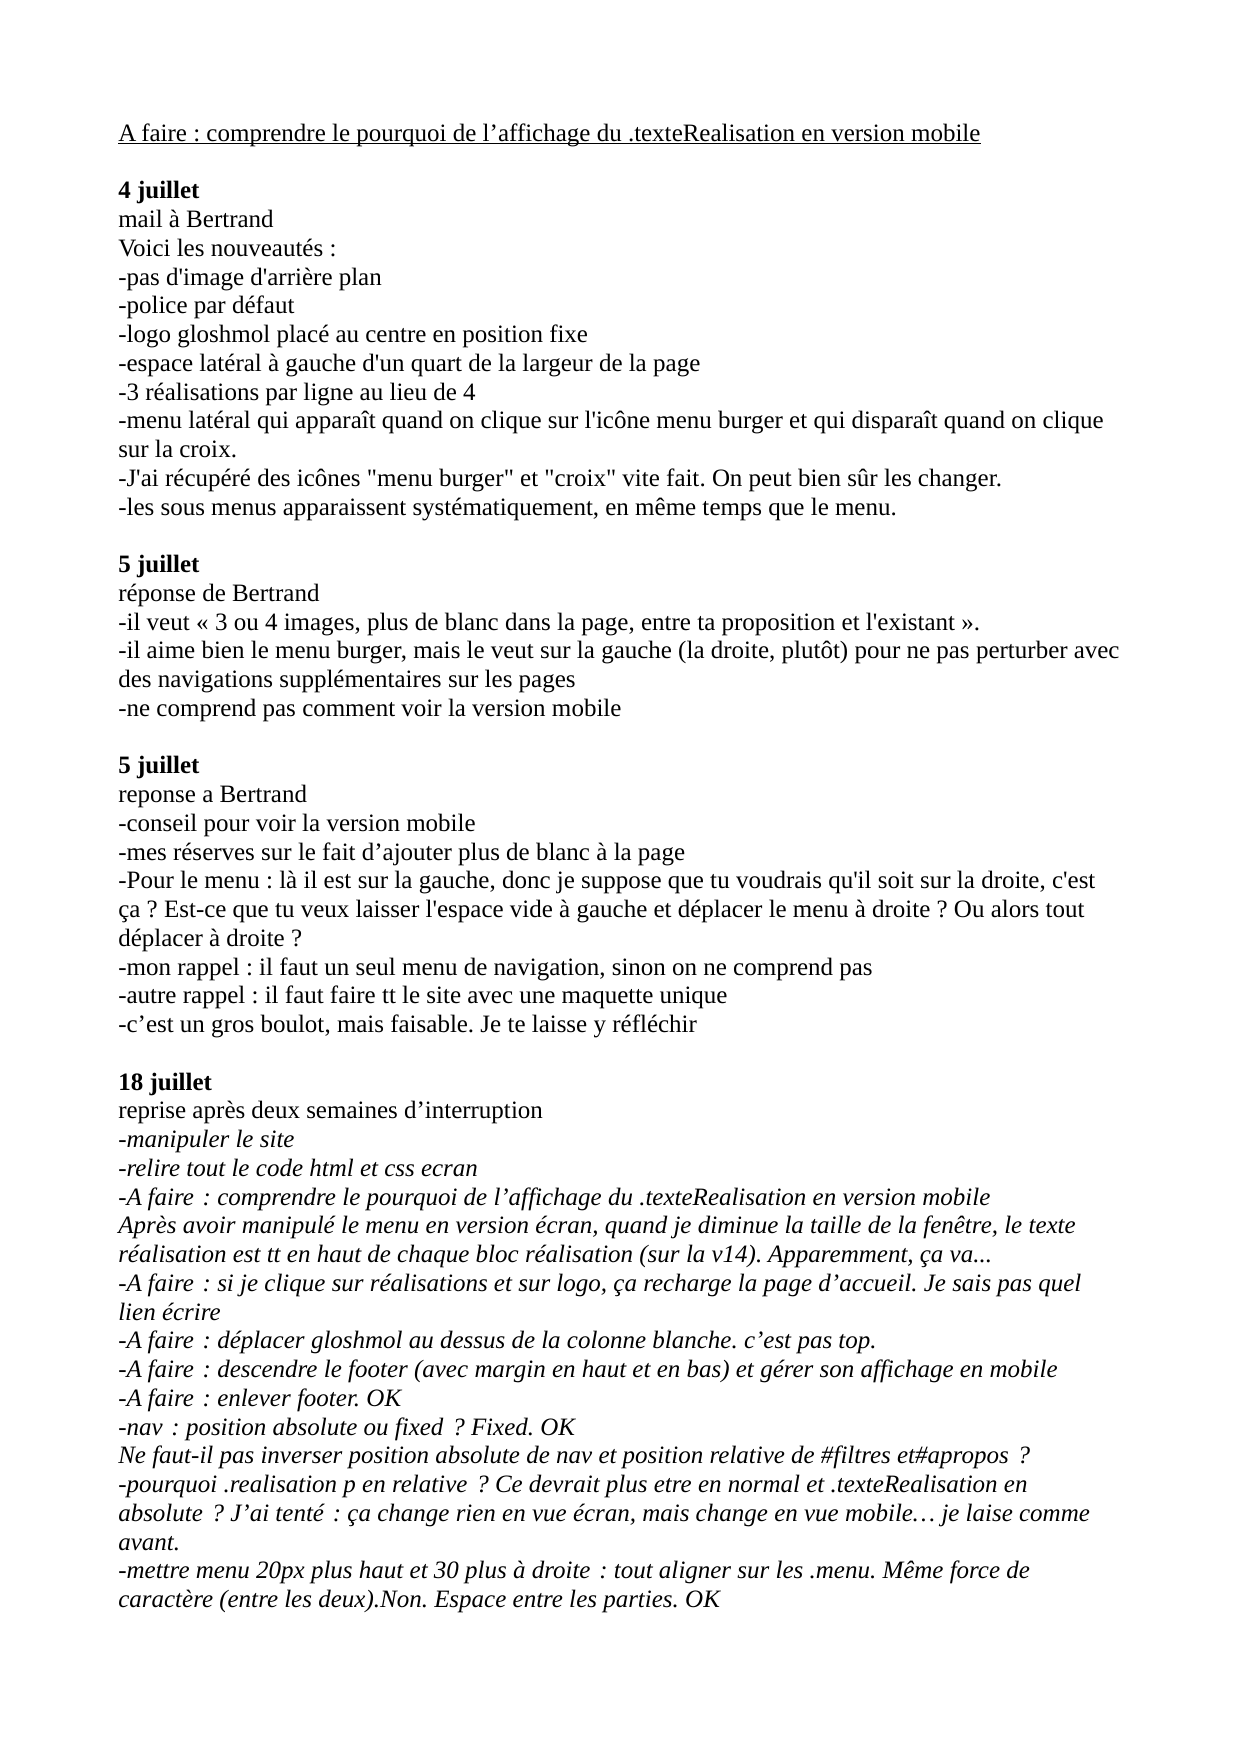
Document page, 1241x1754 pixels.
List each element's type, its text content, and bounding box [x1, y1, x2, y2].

text -les sous menus apparaissent systématiquement, en même temps que le menu. [118, 492, 1122, 521]
text -J'ai récupéré des icônes "menu burger" et "croix" vite fait. On peut bien sûr les changer. [118, 463, 1122, 492]
text -Pour le menu : là il est sur la gauche, donc je suppose que tu voudrais qu'il soit sur la droite, c'est ça ? Est-ce que tu veux laisser l'espace vide à gauche et déplacer le menu à droite ? Ou alors tout déplacer à droite ? [118, 866, 1122, 952]
text Voici les nouveautés : [118, 233, 1122, 262]
text -mes réserves sur le fait d’ajouter plus de blanc à la page [118, 837, 1122, 866]
text -A faire : descendre le footer (avec margin en haut et en bas) et gérer son affichage en mobile [118, 1354, 1122, 1383]
text -A faire : comprendre le pourquoi de l’affichage du .texteRealisation en version mobile [118, 1182, 1122, 1211]
text -A faire : enlever footer. OK [118, 1383, 1122, 1412]
text A faire : comprendre le pourquoi de l’affichage du .texteRealisation en version mobile [118, 118, 1122, 147]
text -A faire : si je clique sur réalisations et sur logo, ça recharge la page d’accueil. Je sais pas quel lien écrire [118, 1268, 1122, 1326]
text -logo gloshmol placé au centre en position fixe [118, 319, 1122, 348]
text -il aime bien le menu burger, mais le veut sur la gauche (la droite, plutôt) pour ne pas perturber avec des navigations supplémentaires sur les pages [118, 636, 1122, 693]
text -il veut « 3 ou 4 images, plus de blanc dans la page, entre ta proposition et l'existant ». [118, 607, 1122, 636]
text -relire tout le code html et css ecran [118, 1153, 1122, 1182]
text reprise après deux semaines d’interruption [118, 1096, 1122, 1124]
text -pas d'image d'arrière plan [118, 262, 1122, 291]
text -ne comprend pas comment voir la version mobile [118, 693, 1122, 722]
text -mon rappel : il faut un seul menu de navigation, sinon on ne comprend pas [118, 952, 1122, 981]
text Ne faut-il pas inverser position absolute de nav et position relative de #filtres et#apropos ? [118, 1441, 1122, 1469]
text Après avoir manipulé le menu en version écran, quand je diminue la taille de la fenêtre, le texte réalisation est tt en haut de chaque bloc réalisation (sur la v14). Apparemment, ça va... [118, 1211, 1122, 1268]
text -A faire : déplacer gloshmol au dessus de la colonne blanche. c’est pas top. [118, 1326, 1122, 1354]
text réponse de Bertrand [118, 578, 1122, 607]
text -autre rappel : il faut faire tt le site avec une maquette unique [118, 981, 1122, 1009]
text -espace latéral à gauche d'un quart de la largeur de la page [118, 348, 1122, 377]
text 4 juillet [118, 176, 1122, 204]
text -nav : position absolute ou fixed ? Fixed. OK [118, 1412, 1122, 1441]
text -conseil pour voir la version mobile [118, 808, 1122, 837]
text -3 réalisations par ligne au lieu de 4 [118, 377, 1122, 406]
text -c’est un gros boulot, mais faisable. Je te laisse y réfléchir [118, 1009, 1122, 1038]
text -police par défaut [118, 291, 1122, 319]
text 5 juillet [118, 549, 1122, 578]
text -manipuler le site [118, 1124, 1122, 1153]
text -pourquoi .realisation p en relative ? Ce devrait plus etre en normal et .texteRealisation en absolute ? J’ai tenté : ça change rien en vue écran, mais change en vue mobile… je laise comme avant. [118, 1469, 1122, 1556]
text -menu latéral qui apparaît quand on clique sur l'icône menu burger et qui disparaît quand on clique sur la croix. [118, 406, 1122, 463]
text -mettre menu 20px plus haut et 30 plus à droite : tout aligner sur les .menu. Même force de caractère (entre les deux).Non. Espace entre les parties. OK [118, 1556, 1122, 1613]
text 18 juillet [118, 1067, 1122, 1096]
text mail à Bertrand [118, 204, 1122, 233]
text 5 juillet [118, 751, 1122, 779]
text reponse a Bertrand [118, 779, 1122, 808]
